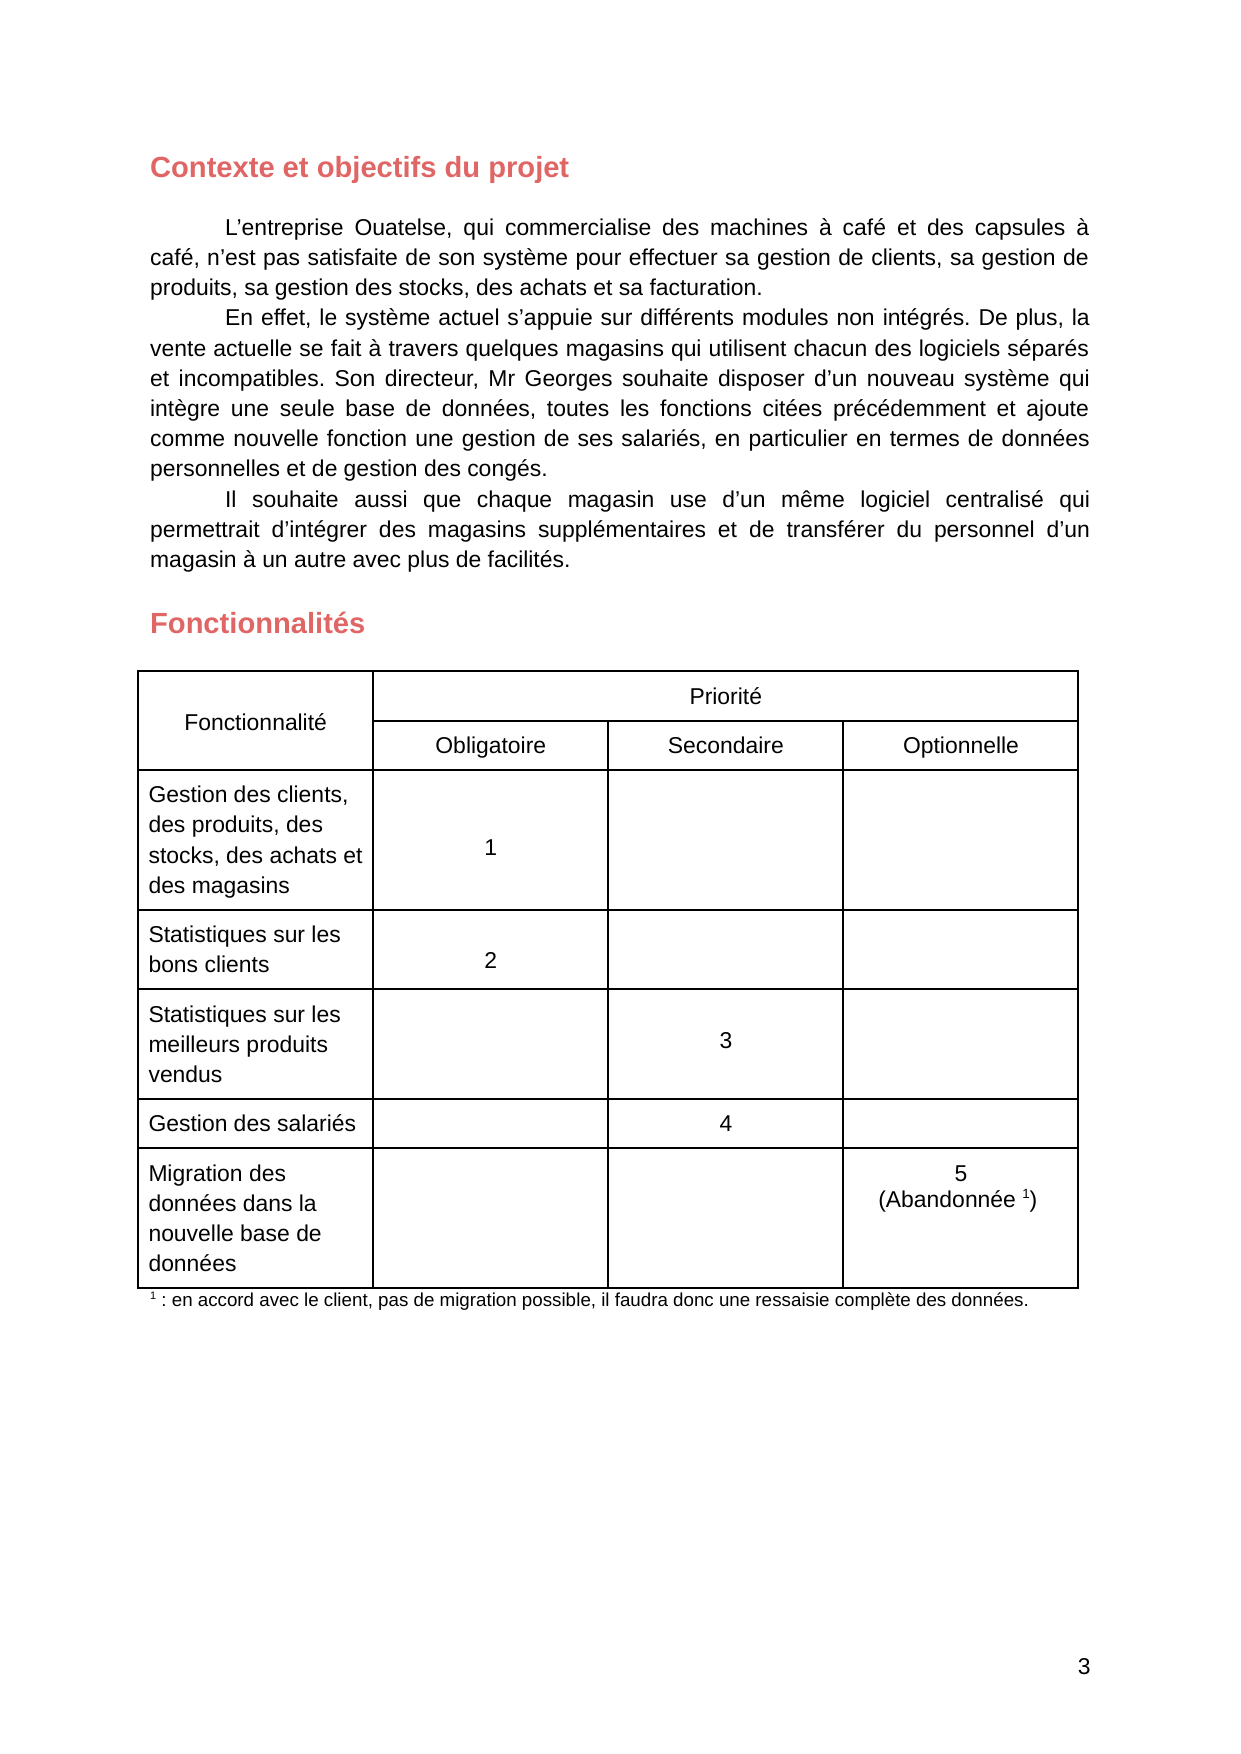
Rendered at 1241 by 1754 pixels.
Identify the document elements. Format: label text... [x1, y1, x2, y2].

text En effet, le système actuel s’appuie sur différents modules non intégrés. De plus, la vente actuelle se fait à travers quelques magasins qui utilisent chacun des logiciels séparés et incompatibles. Son directeur, Mr Georges souhaite disposer d’un nouveau système qui intègre une seule base de données, toutes les fonctions citées précédemment et ajoute comme nouvelle fonction une gestion de ses salariés, en particulier en termes de données personnelles et de gestion des congés. [150, 304, 1090, 482]
table_cell 3 [609, 990, 842, 1098]
table_cell [374, 1100, 607, 1147]
table_cell [844, 990, 1077, 1098]
table_cell [609, 771, 842, 909]
table_cell Obligatoire [374, 722, 607, 769]
table_cell 1 [374, 771, 607, 909]
table_cell [374, 990, 607, 1098]
table_cell [374, 1149, 607, 1287]
table_cell [844, 911, 1077, 988]
text L’entreprise Ouatelse, qui commercialise des machines à café et des capsules à café, n’est pas satisfaite de son système pour effectuer sa gestion de clients, sa gestion de produits, sa gestion des stocks, des achats et sa facturation. [150, 214, 1090, 301]
table_cell [609, 911, 842, 988]
table_cell Optionnelle [844, 722, 1077, 769]
text Il souhaite aussi que chaque magasin use d’un même logiciel centralisé qui permettrait d’intégrer des magasins supplémentaires et de transférer du personnel d’un magasin à un autre avec plus de facilités. [150, 486, 1090, 572]
table_cell Gestion des salariés [139, 1100, 372, 1147]
table_cell Statistiques sur les meilleurs produits vendus [139, 990, 372, 1098]
table_cell Gestion des clients, des produits, des stocks, des achats et des magasins [139, 771, 372, 909]
table_cell 5 (Abandonnée 1) [844, 1149, 1077, 1287]
table_cell [844, 1100, 1077, 1147]
table_cell 2 [374, 911, 607, 988]
table_cell Statistiques sur les bons clients [139, 911, 372, 988]
table_cell Secondaire [609, 722, 842, 769]
table_cell [609, 1149, 842, 1287]
subtitle Fonctionnalités [150, 606, 1090, 640]
table_cell Migration des données dans la nouvelle base de données [139, 1149, 372, 1287]
table_header Priorité [374, 672, 1077, 719]
table_cell 4 [609, 1100, 842, 1147]
subtitle Contexte et objectifs du projet [150, 150, 1090, 183]
table_header Fonctionnalité [139, 672, 372, 769]
text 1 : en accord avec le client, pas de migration possible, il faudra donc une ressaisie complète des données. [150, 1289, 1090, 1311]
table_cell [844, 771, 1077, 909]
